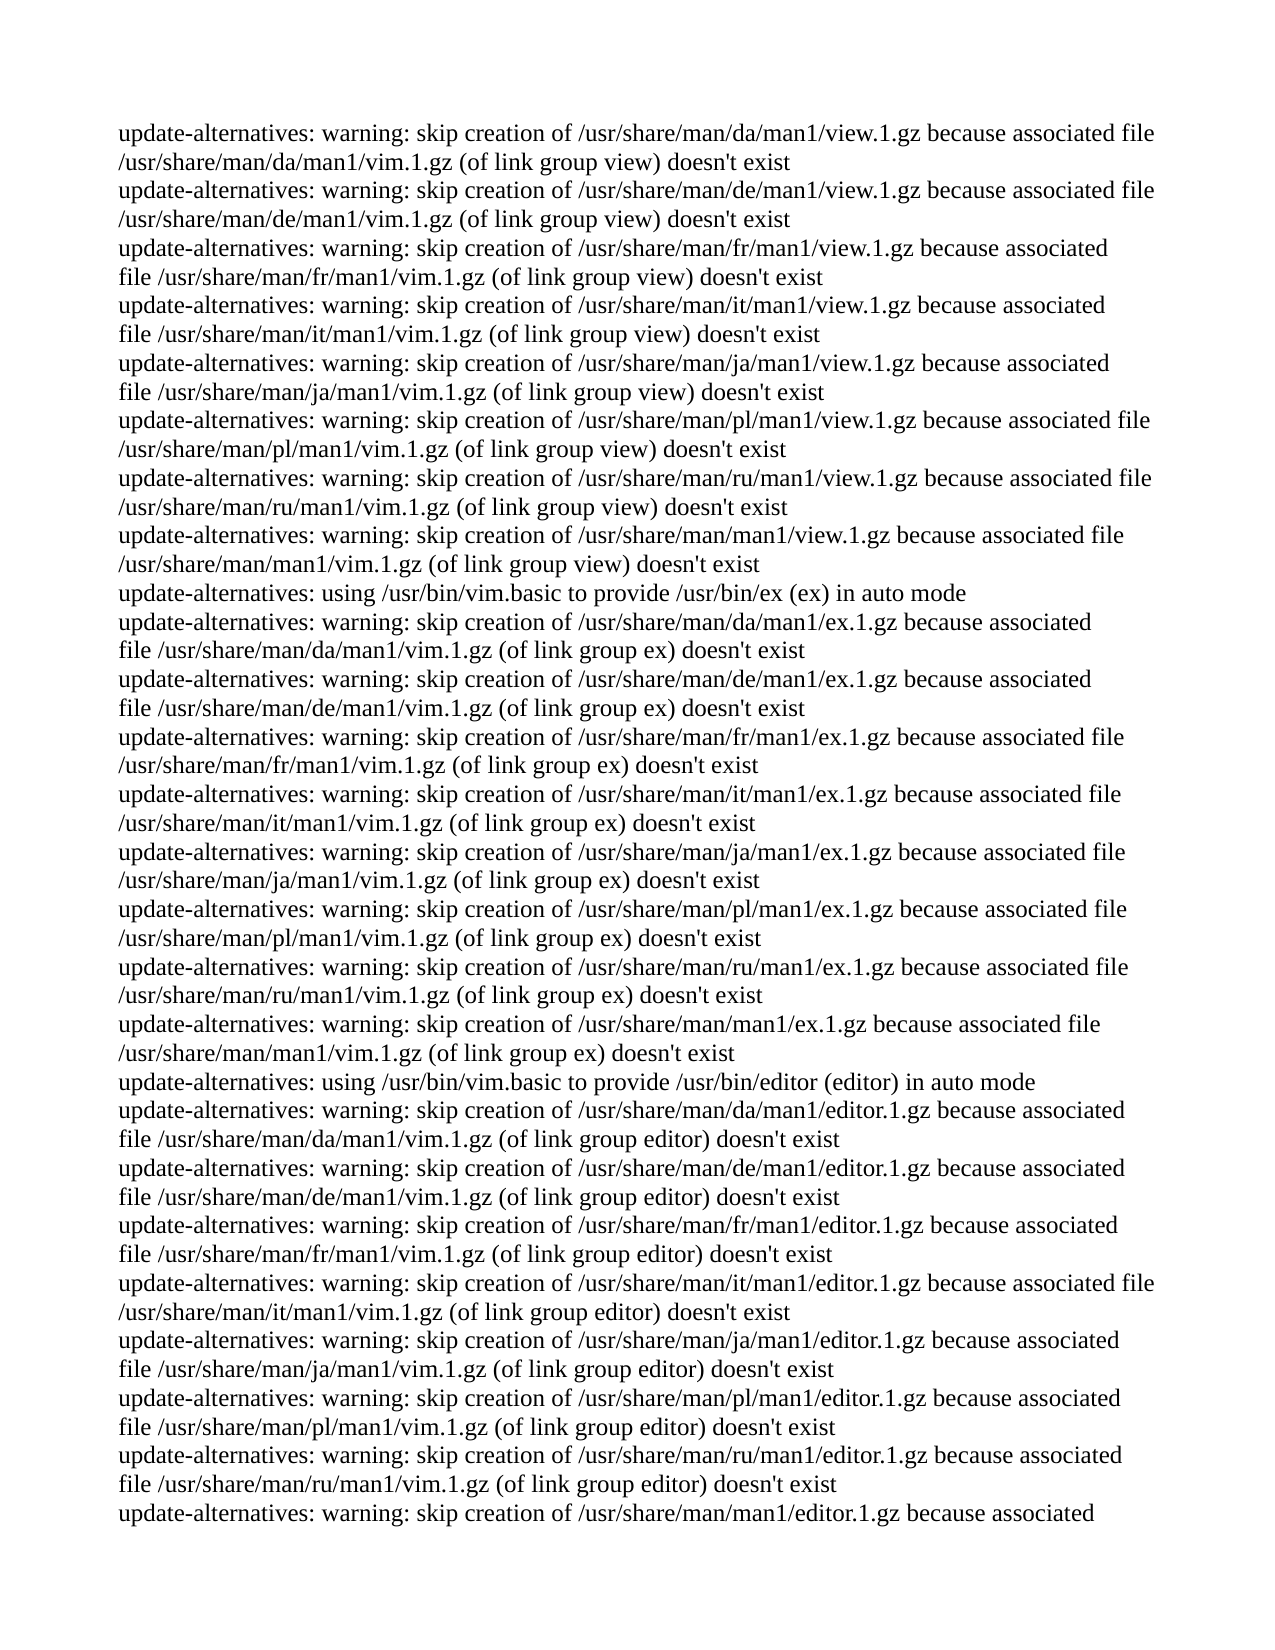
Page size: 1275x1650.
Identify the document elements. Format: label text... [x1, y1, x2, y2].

text update-alternatives: warning: skip creation of /usr/share/man/it/man1/view.1.gz because associated file /usr/share/man/it/man1/vim.1.gz (of link group view) doesn't exist [118, 291, 1157, 348]
text update-alternatives: warning: skip creation of /usr/share/man/de/man1/view.1.gz because associated file /usr/share/man/de/man1/vim.1.gz (of link group view) doesn't exist [118, 176, 1157, 233]
text update-alternatives: warning: skip creation of /usr/share/man/it/man1/editor.1.gz because associated file /usr/share/man/it/man1/vim.1.gz (of link group editor) doesn't exist [118, 1268, 1157, 1326]
text update-alternatives: warning: skip creation of /usr/share/man/da/man1/view.1.gz because associated file /usr/share/man/da/man1/vim.1.gz (of link group view) doesn't exist [118, 118, 1157, 176]
text update-alternatives: using /usr/bin/vim.basic to provide /usr/bin/editor (editor) in auto mode [118, 1067, 1157, 1096]
text update-alternatives: warning: skip creation of /usr/share/man/de/man1/ex.1.gz because associated file /usr/share/man/de/man1/vim.1.gz (of link group ex) doesn't exist [118, 664, 1157, 722]
text update-alternatives: warning: skip creation of /usr/share/man/ja/man1/view.1.gz because associated file /usr/share/man/ja/man1/vim.1.gz (of link group view) doesn't exist [118, 348, 1157, 406]
text update-alternatives: warning: skip creation of /usr/share/man/ja/man1/editor.1.gz because associated file /usr/share/man/ja/man1/vim.1.gz (of link group editor) doesn't exist [118, 1326, 1157, 1383]
text update-alternatives: warning: skip creation of /usr/share/man/ru/man1/ex.1.gz because associated file /usr/share/man/ru/man1/vim.1.gz (of link group ex) doesn't exist [118, 952, 1157, 1009]
text update-alternatives: warning: skip creation of /usr/share/man/man1/view.1.gz because associated file /usr/share/man/man1/vim.1.gz (of link group view) doesn't exist [118, 521, 1157, 578]
text update-alternatives: warning: skip creation of /usr/share/man/fr/man1/view.1.gz because associated file /usr/share/man/fr/man1/vim.1.gz (of link group view) doesn't exist [118, 233, 1157, 291]
text update-alternatives: warning: skip creation of /usr/share/man/fr/man1/editor.1.gz because associated file /usr/share/man/fr/man1/vim.1.gz (of link group editor) doesn't exist [118, 1211, 1157, 1268]
text update-alternatives: warning: skip creation of /usr/share/man/ru/man1/editor.1.gz because associated file /usr/share/man/ru/man1/vim.1.gz (of link group editor) doesn't exist [118, 1441, 1157, 1498]
text update-alternatives: warning: skip creation of /usr/share/man/fr/man1/ex.1.gz because associated file /usr/share/man/fr/man1/vim.1.gz (of link group ex) doesn't exist [118, 722, 1157, 779]
text update-alternatives: warning: skip creation of /usr/share/man/ja/man1/ex.1.gz because associated file /usr/share/man/ja/man1/vim.1.gz (of link group ex) doesn't exist [118, 837, 1157, 894]
text update-alternatives: warning: skip creation of /usr/share/man/de/man1/editor.1.gz because associated file /usr/share/man/de/man1/vim.1.gz (of link group editor) doesn't exist [118, 1153, 1157, 1211]
text update-alternatives: warning: skip creation of /usr/share/man/ru/man1/view.1.gz because associated file /usr/share/man/ru/man1/vim.1.gz (of link group view) doesn't exist [118, 463, 1157, 521]
text update-alternatives: using /usr/bin/vim.basic to provide /usr/bin/ex (ex) in auto mode [118, 578, 1157, 607]
text update-alternatives: warning: skip creation of /usr/share/man/da/man1/editor.1.gz because associated file /usr/share/man/da/man1/vim.1.gz (of link group editor) doesn't exist [118, 1096, 1157, 1153]
text update-alternatives: warning: skip creation of /usr/share/man/pl/man1/view.1.gz because associated file /usr/share/man/pl/man1/vim.1.gz (of link group view) doesn't exist [118, 406, 1157, 463]
text update-alternatives: warning: skip creation of /usr/share/man/pl/man1/editor.1.gz because associated file /usr/share/man/pl/man1/vim.1.gz (of link group editor) doesn't exist [118, 1383, 1157, 1441]
text update-alternatives: warning: skip creation of /usr/share/man/man1/ex.1.gz because associated file /usr/share/man/man1/vim.1.gz (of link group ex) doesn't exist [118, 1009, 1157, 1067]
text update-alternatives: warning: skip creation of /usr/share/man/pl/man1/ex.1.gz because associated file /usr/share/man/pl/man1/vim.1.gz (of link group ex) doesn't exist [118, 894, 1157, 952]
text update-alternatives: warning: skip creation of /usr/share/man/man1/editor.1.gz because associated [118, 1498, 1157, 1527]
text update-alternatives: warning: skip creation of /usr/share/man/da/man1/ex.1.gz because associated file /usr/share/man/da/man1/vim.1.gz (of link group ex) doesn't exist [118, 607, 1157, 664]
text update-alternatives: warning: skip creation of /usr/share/man/it/man1/ex.1.gz because associated file /usr/share/man/it/man1/vim.1.gz (of link group ex) doesn't exist [118, 779, 1157, 837]
